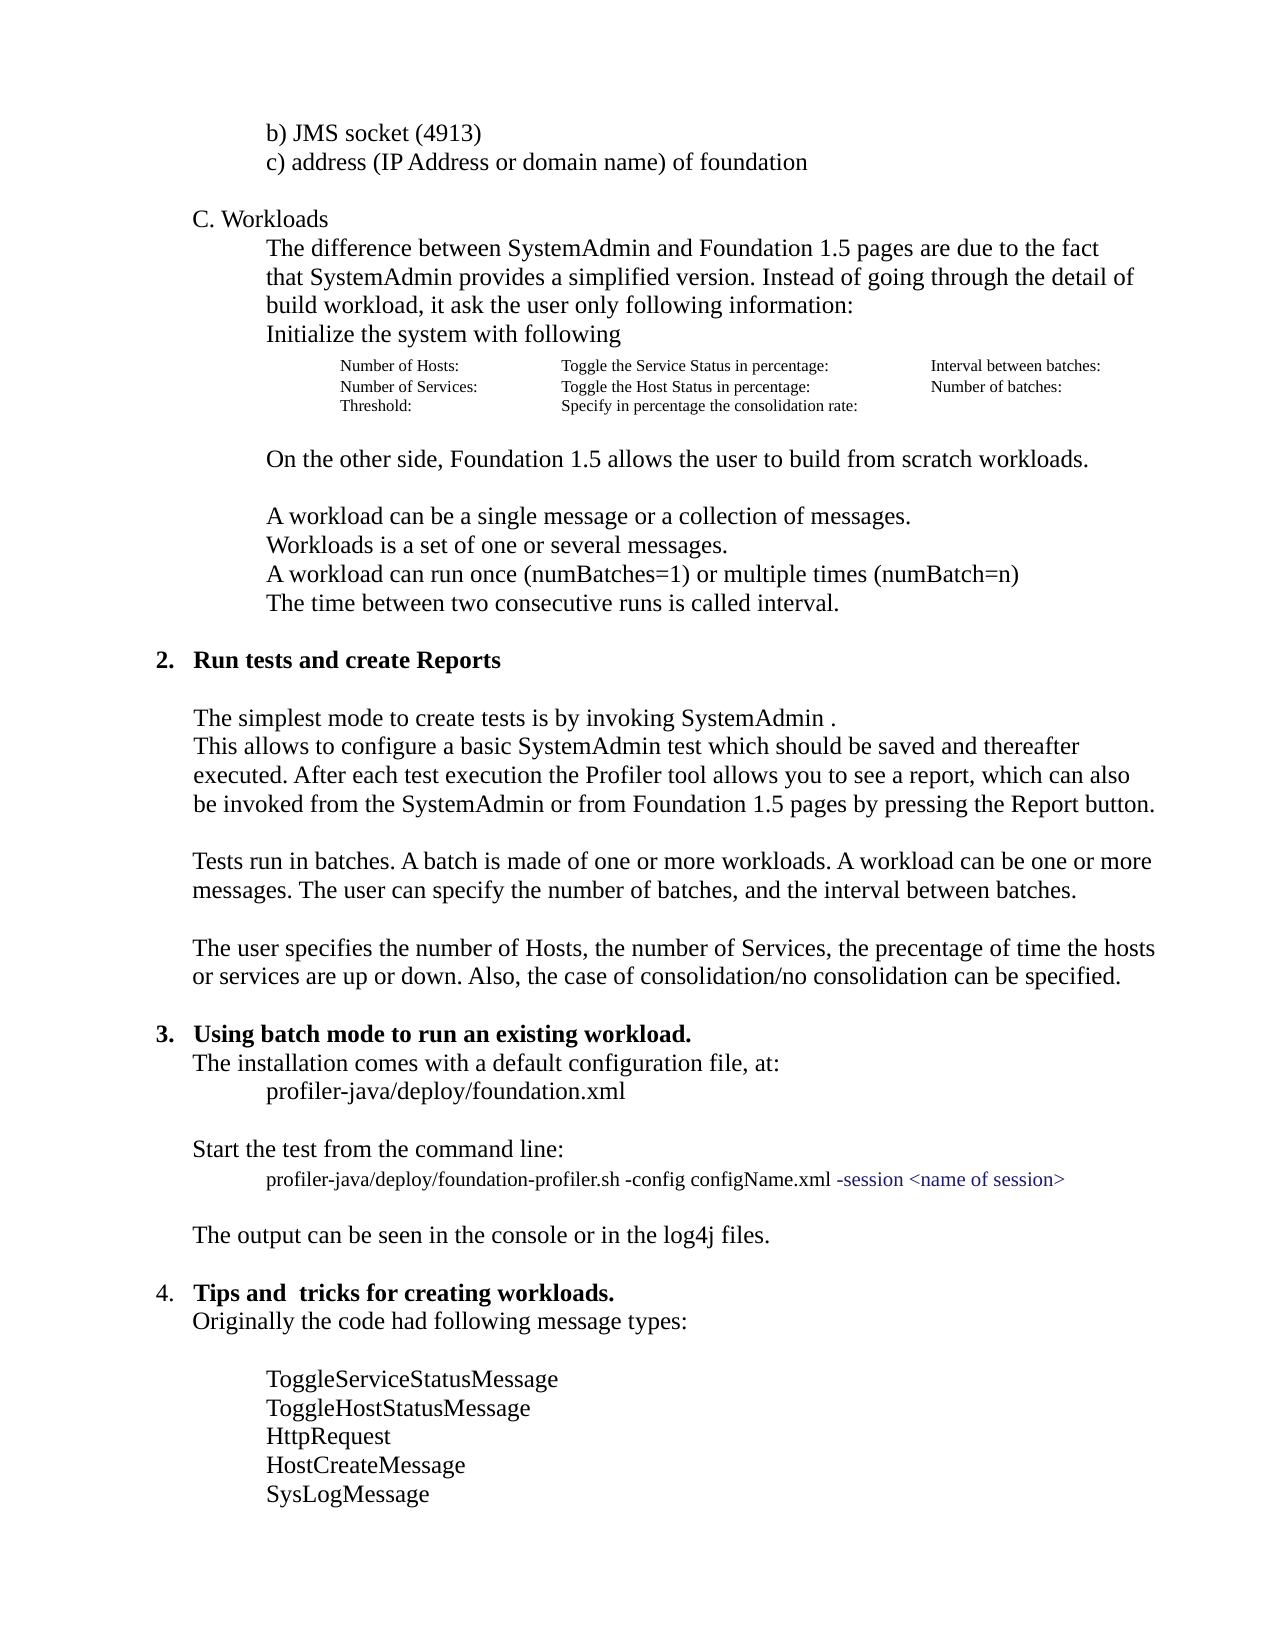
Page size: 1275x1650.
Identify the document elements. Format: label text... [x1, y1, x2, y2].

list Using batch mode to run an existing workload. [156, 1019, 1157, 1048]
list Run tests and create Reports [156, 645, 1157, 674]
text build workload, it ask the user only following information: [118, 291, 1157, 319]
text Originally the code had following message types: [118, 1306, 1157, 1335]
text The time between two consecutive runs is called interval. [118, 588, 1157, 616]
text The difference between SystemAdmin and Foundation 1.5 pages are due to the fact [118, 233, 1157, 262]
list This allows to configure a basic SystemAdmin test which should be saved and thereafter executed. After each test execution the Profiler tool allows you to see a report, which can also be invoked from the SystemAdmin or from Foundation 1.5 pages by pressing the Report button. [156, 731, 1157, 818]
text Workloads is a set of one or several messages. [118, 530, 1157, 559]
text Tests run in batches. A batch is made of one or more workloads. A workload can be one or more messages. The user can specify the number of batches, and the interval between batches. [118, 846, 1157, 904]
text b) JMS socket (4913) [118, 118, 1157, 147]
text Number of Hosts: Toggle the Service Status in percentage: Interval between batches: [118, 348, 1157, 377]
text profiler-java/deploy/foundation.xml [118, 1076, 1157, 1105]
text Start the test from the command line: [118, 1134, 1157, 1163]
text HostCreateMessage [118, 1450, 1157, 1479]
text Initialize the system with following [118, 319, 1157, 348]
list The simplest mode to create tests is by invoking SystemAdmin . [156, 703, 1157, 731]
text ToggleServiceStatusMessage [118, 1364, 1157, 1393]
text that SystemAdmin provides a simplified version. Instead of going through the detail of [118, 262, 1157, 291]
text The user specifies the number of Hosts, the number of Services, the precentage of time the hosts or services are up or down. Also, the case of consolidation/no consolidation can be specified. [118, 933, 1157, 990]
text On the other side, Foundation 1.5 allows the user to build from scratch workloads. [118, 444, 1157, 473]
text c) address (IP Address or domain name) of foundation [118, 147, 1157, 176]
list Tips and tricks for creating workloads. [156, 1278, 1157, 1306]
text ToggleHostStatusMessage [118, 1393, 1157, 1421]
text Threshold: Specify in percentage the consolidation rate: [118, 396, 1157, 415]
text SysLogMessage [118, 1479, 1157, 1508]
text The installation comes with a default configuration file, at: [118, 1048, 1157, 1076]
text HttpRequest [118, 1421, 1157, 1450]
text Number of Services: Toggle the Host Status in percentage: Number of batches: [118, 377, 1157, 396]
text profiler-java/deploy/foundation-profiler.sh -config configName.xml -session <name of session> [118, 1163, 1157, 1191]
text The output can be seen in the console or in the log4j files. [118, 1220, 1157, 1249]
text A workload can run once (numBatches=1) or multiple times (numBatch=n) [118, 559, 1157, 588]
text A workload can be a single message or a collection of messages. [118, 501, 1157, 530]
text C. Workloads [118, 204, 1157, 233]
